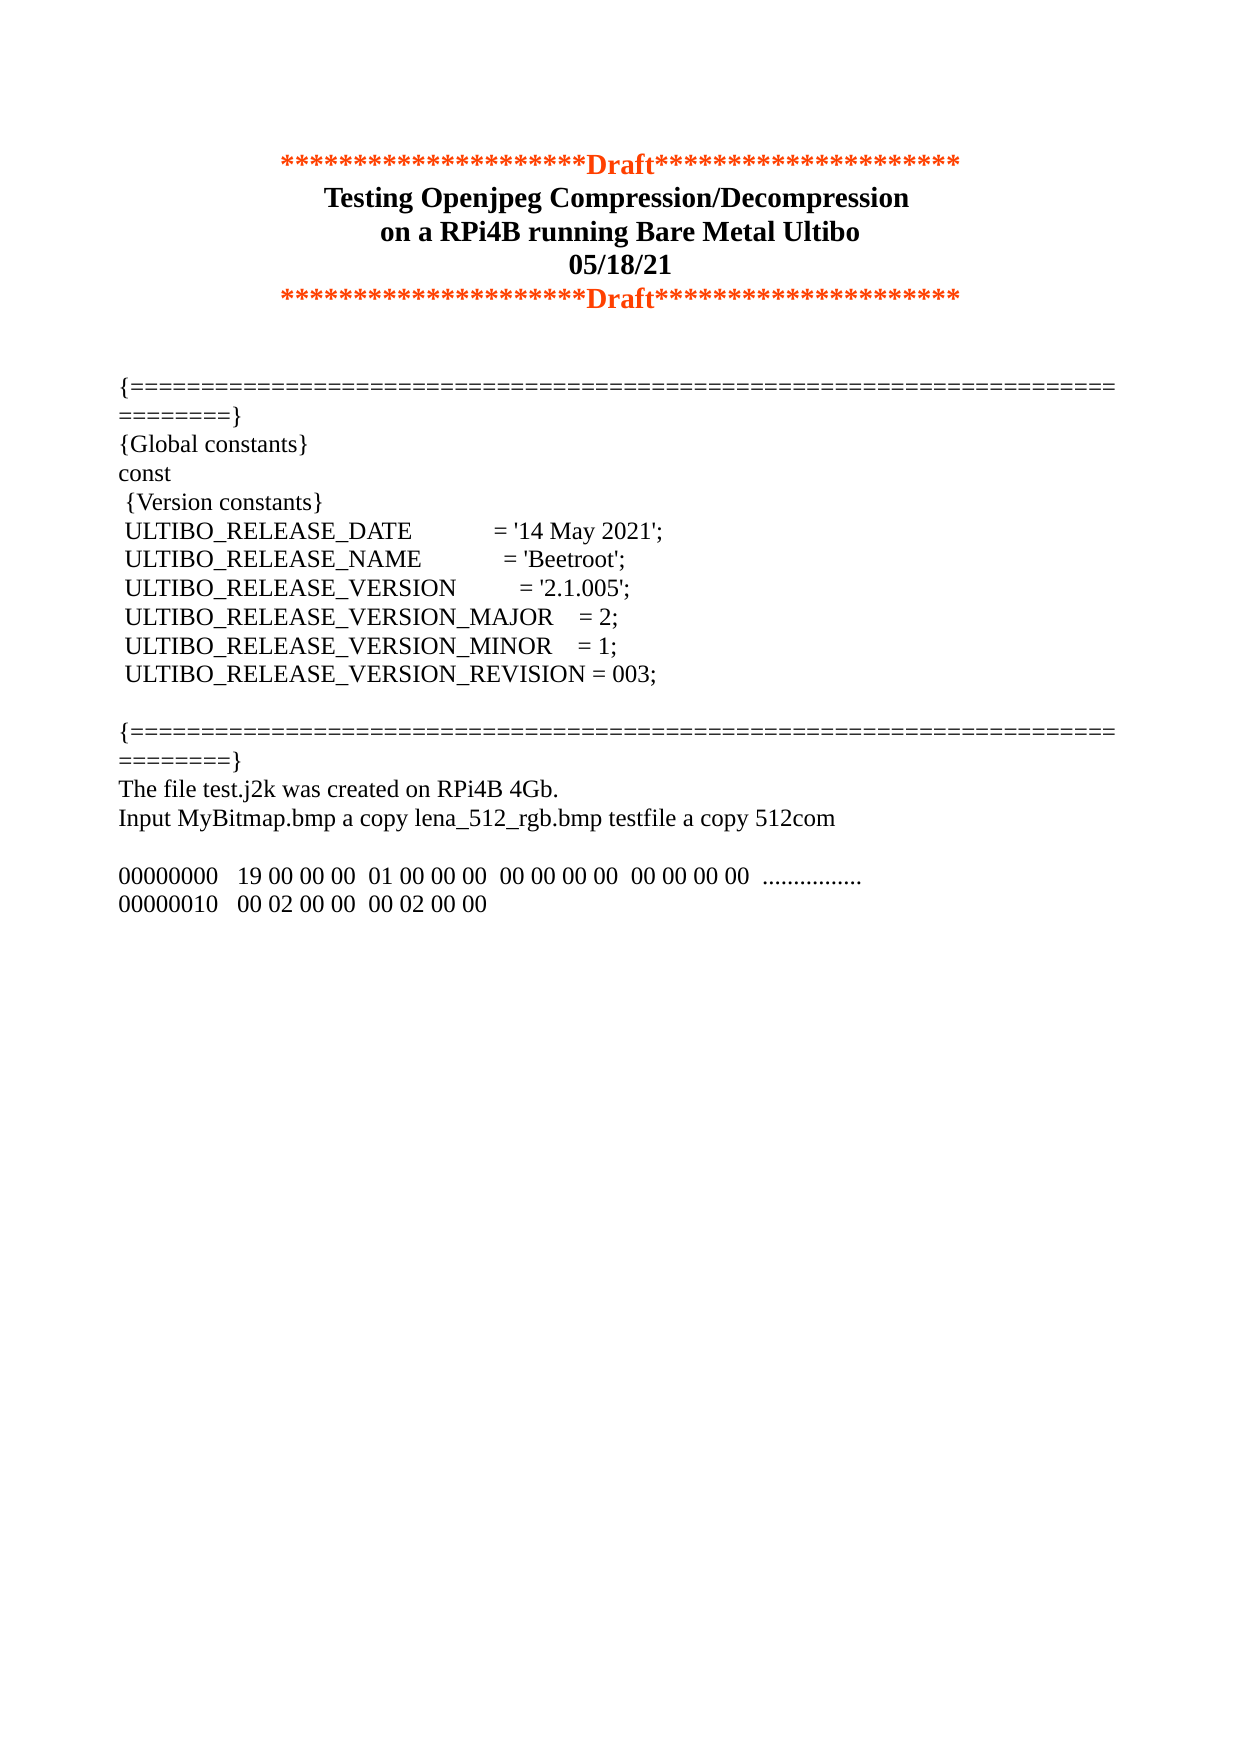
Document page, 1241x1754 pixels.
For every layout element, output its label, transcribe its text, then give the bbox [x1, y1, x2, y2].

text const [118, 458, 1122, 487]
text {Global constants} [118, 429, 1122, 458]
text 05/18/21 [118, 247, 1122, 281]
text {Version constants} [118, 487, 1122, 516]
text Input MyBitmap.bmp a copy lena_512_rgb.bmp testfile a copy 512com [118, 803, 1122, 832]
text ULTIBO_RELEASE_VERSION_MINOR = 1; [118, 631, 1122, 659]
text Testing Openjpeg Compression/Decompression [118, 180, 1122, 214]
text ULTIBO_RELEASE_VERSION_MAJOR = 2; [118, 602, 1122, 631]
text ULTIBO_RELEASE_VERSION_REVISION = 003; [118, 659, 1122, 688]
text *********************Draft********************* [118, 281, 1122, 314]
text 00000000 19 00 00 00 01 00 00 00 00 00 00 00 00 00 00 00 ................ [118, 861, 1122, 889]
text {==============================================================================} [118, 372, 1122, 429]
text 00000010 00 02 00 00 00 02 00 00 [118, 889, 1122, 918]
text ULTIBO_RELEASE_VERSION = '2.1.005'; [118, 573, 1122, 602]
text ULTIBO_RELEASE_DATE = '14 May 2021'; [118, 516, 1122, 544]
text {==============================================================================} [118, 717, 1122, 774]
text *********************Draft********************* [118, 147, 1122, 180]
text on a RPi4B running Bare Metal Ultibo [118, 214, 1122, 247]
text ULTIBO_RELEASE_NAME = 'Beetroot'; [118, 544, 1122, 573]
text The file test.j2k was created on RPi4B 4Gb. [118, 774, 1122, 803]
